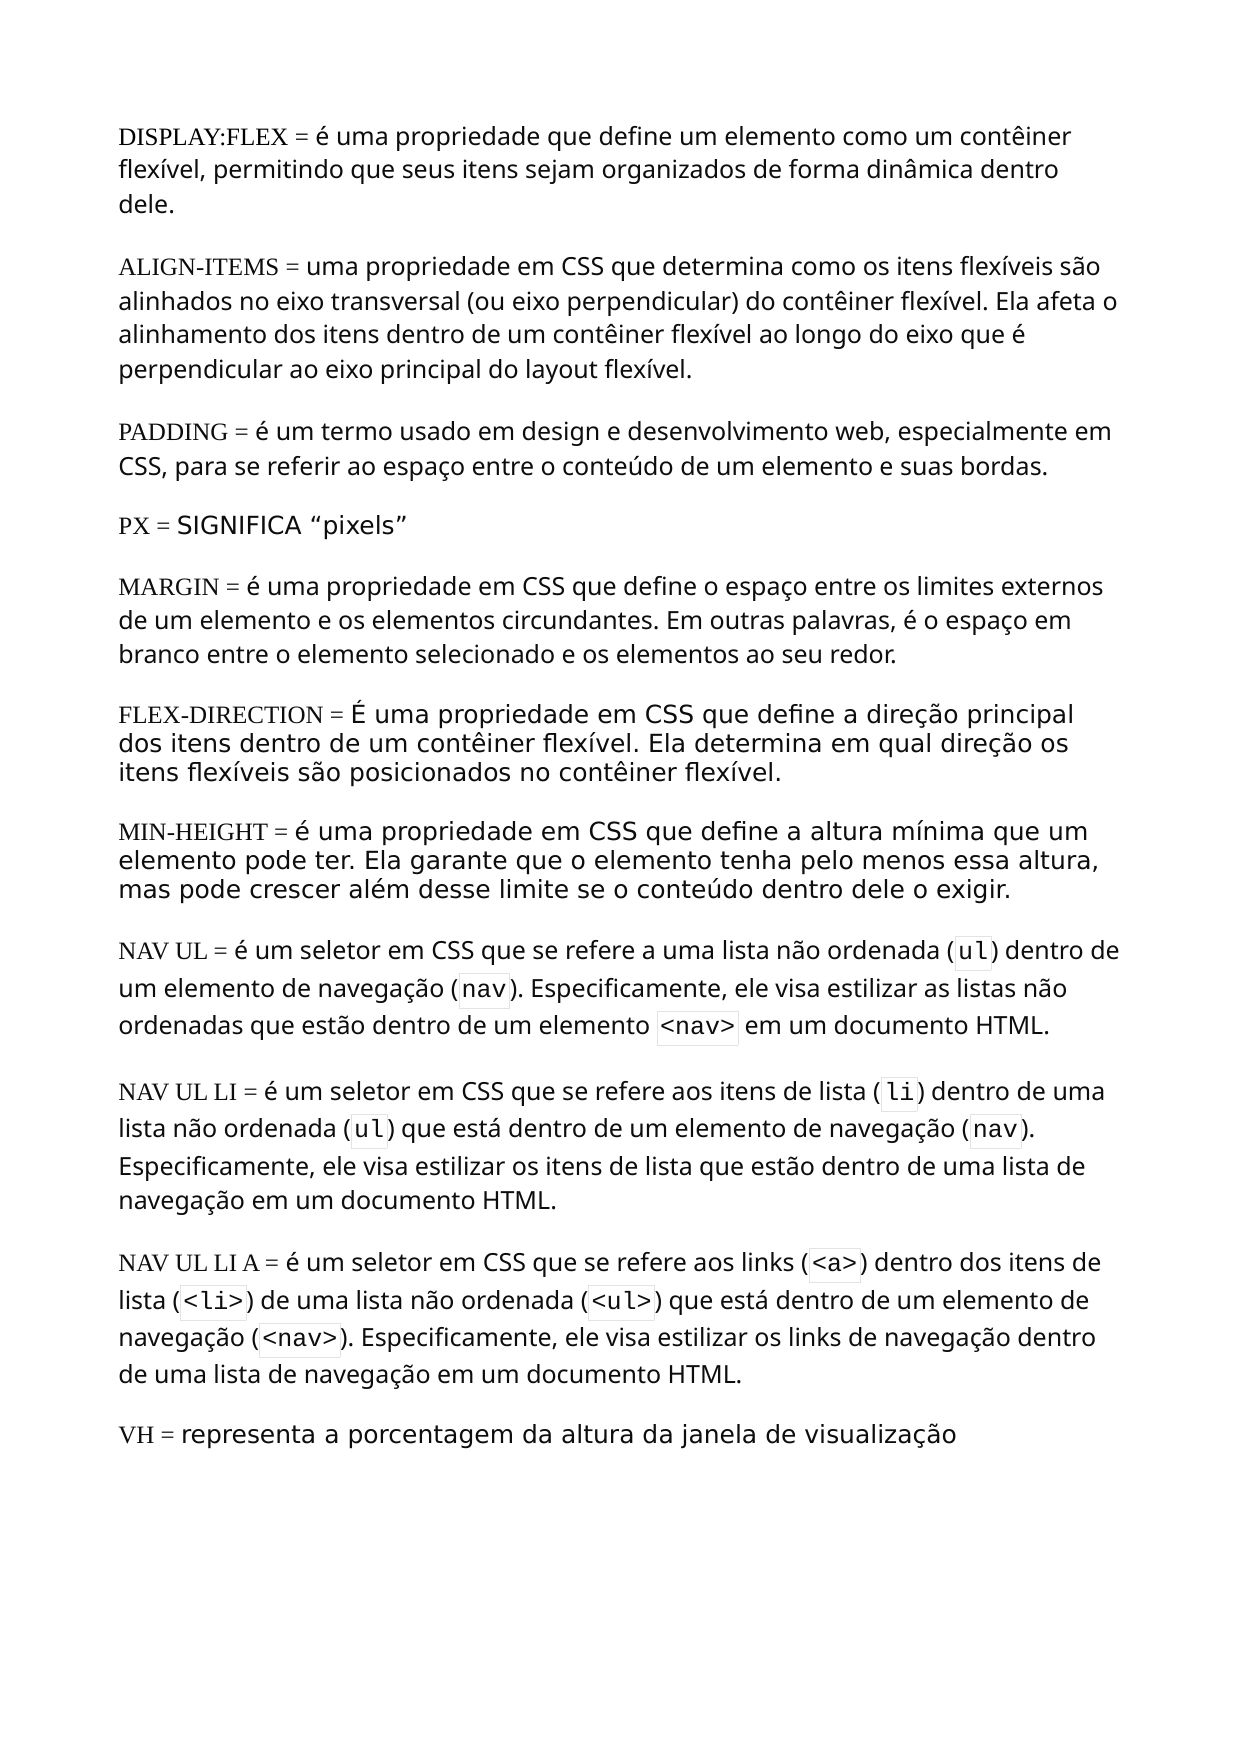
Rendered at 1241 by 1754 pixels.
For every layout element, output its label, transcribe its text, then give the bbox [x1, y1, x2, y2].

text NAV UL LI A = é um seletor em CSS que se refere aos links (<a>) dentro dos itens de lista (<li>) de uma lista não ordenada (<ul>) que está dentro de um elemento de navegação (<nav>). Especificamente, ele visa estilizar os links de navegação dentro de uma lista de navegação em um documento HTML. [118, 1245, 1122, 1391]
text FLEX-DIRECTION = É uma propriedade em CSS que define a direção principal dos itens dentro de um contêiner flexível. Ela determina em qual direção os itens flexíveis são posicionados no contêiner flexível. [118, 700, 1122, 787]
text NAV UL LI = é um seletor em CSS que se refere aos itens de lista (li) dentro de uma lista não ordenada (ul) que está dentro de um elemento de navegação (nav). Especificamente, ele visa estilizar os itens de lista que estão dentro de uma lista de navegação em um documento HTML. [118, 1074, 1122, 1216]
text MARGIN = é uma propriedade em CSS que define o espaço entre os limites externos de um elemento e os elementos circundantes. Em outras palavras, é o espaço em branco entre o elemento selecionado e os elementos ao seu redor. [118, 569, 1122, 671]
text PX = SIGNIFICA “pixels” [118, 511, 1122, 540]
text VH = representa a porcentagem da altura da janela de visualização [118, 1420, 1122, 1449]
text DISPLAY:FLEX = é uma propriedade que define um elemento como um contêiner flexível, permitindo que seus itens sejam organizados de forma dinâmica dentro dele. [118, 118, 1122, 220]
text NAV UL = é um seletor em CSS que se refere a uma lista não ordenada (ul) dentro de um elemento de navegação (nav). Especificamente, ele visa estilizar as listas não ordenadas que estão dentro de um elemento <nav> em um documento HTML. [118, 933, 1122, 1045]
text ALIGN-ITEMS = uma propriedade em CSS que determina como os itens flexíveis são alinhados no eixo transversal (ou eixo perpendicular) do contêiner flexível. Ela afeta o alinhamento dos itens dentro de um contêiner flexível ao longo do eixo que é perpendicular ao eixo principal do layout flexível. [118, 249, 1122, 385]
text MIN-HEIGHT = é uma propriedade em CSS que define a altura mínima que um elemento pode ter. Ela garante que o elemento tenha pelo menos essa altura, mas pode crescer além desse limite se o conteúdo dentro dele o exigir. [118, 817, 1122, 904]
text PADDING = é um termo usado em design e desenvolvimento web, especialmente em CSS, para se referir ao espaço entre o conteúdo de um elemento e suas bordas. [118, 414, 1122, 482]
